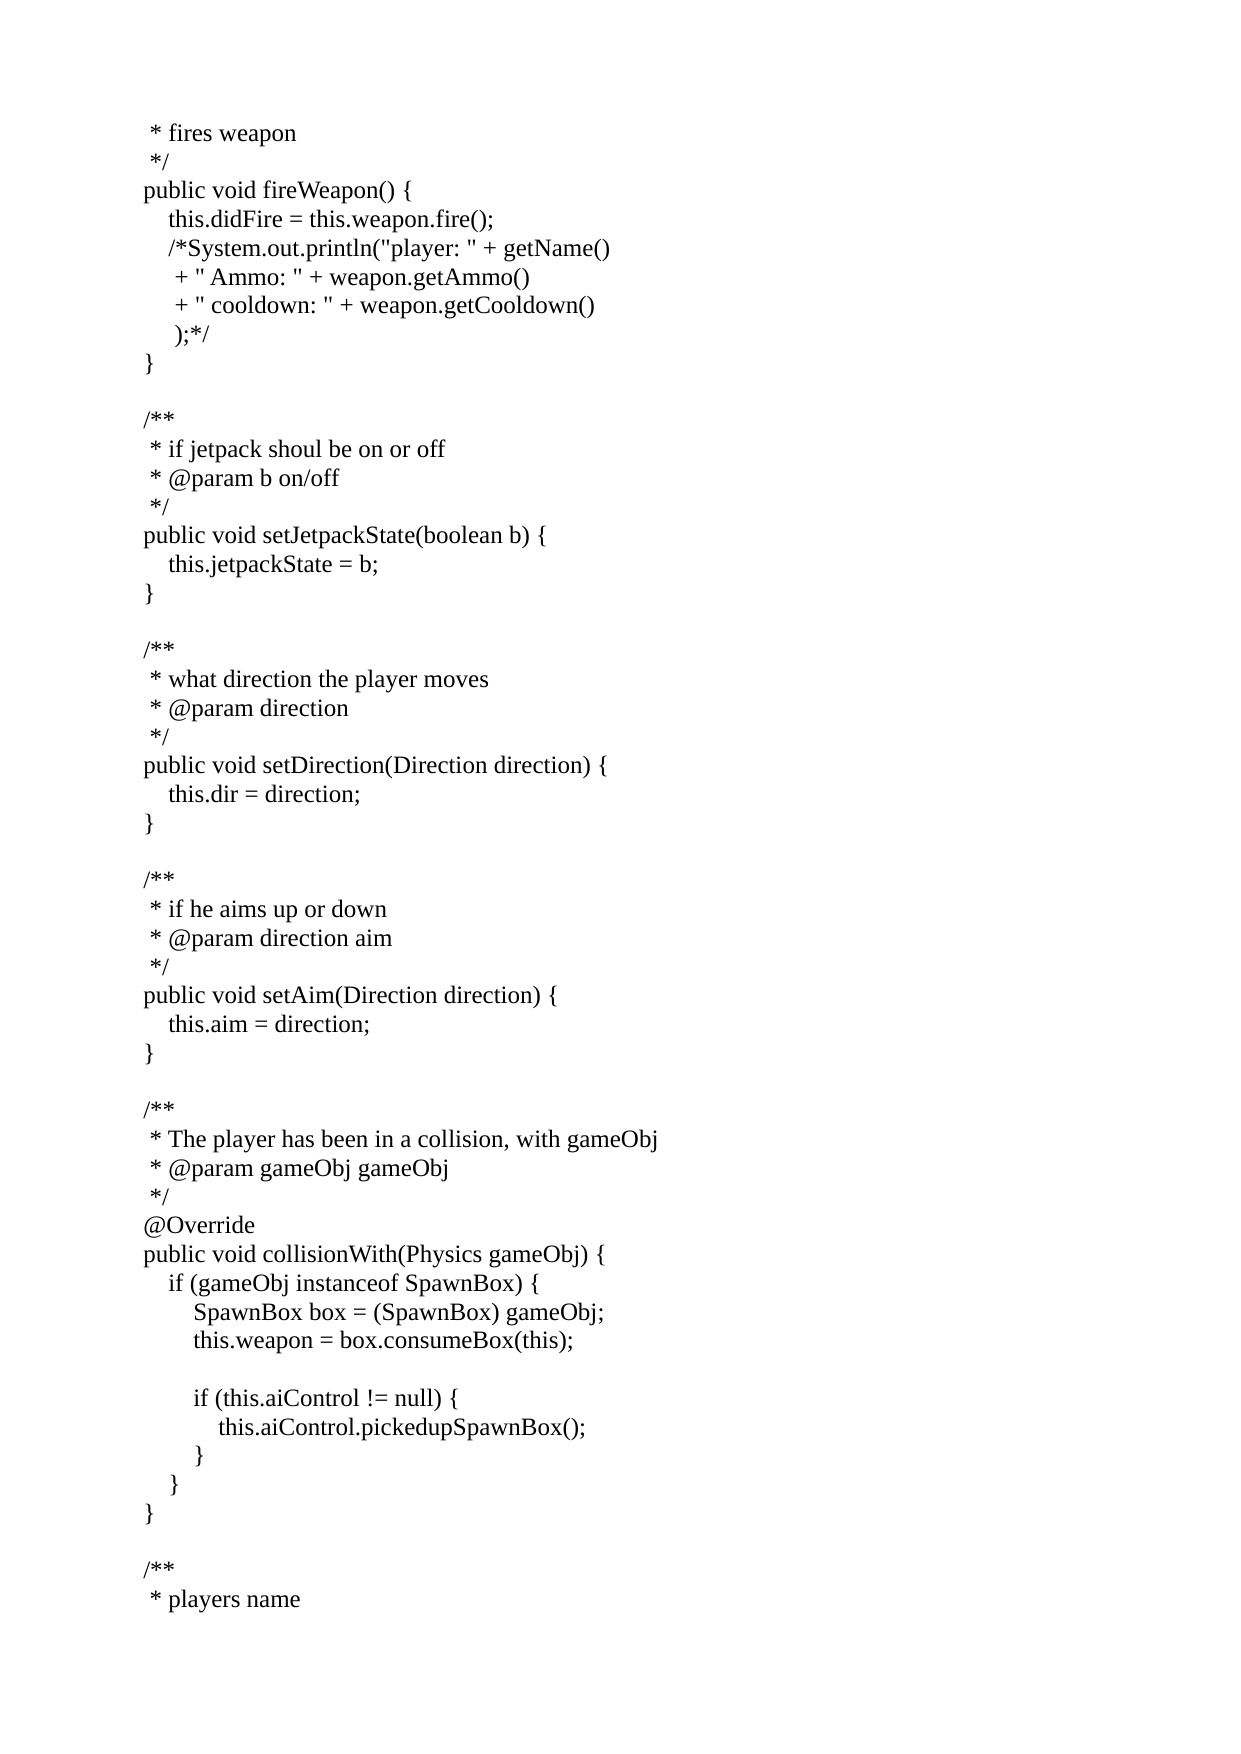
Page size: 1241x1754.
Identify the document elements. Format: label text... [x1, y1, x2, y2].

text /** [118, 406, 1122, 434]
text } [118, 1498, 1122, 1527]
text * @param gameObj gameObj [118, 1153, 1122, 1182]
text public void setDirection(Direction direction) { [118, 751, 1122, 779]
text );*/ [118, 319, 1122, 348]
text * fires weapon [118, 118, 1122, 147]
text } [118, 1038, 1122, 1067]
text this.didFire = this.weapon.fire(); [118, 204, 1122, 233]
text + " Ammo: " + weapon.getAmmo() [118, 262, 1122, 291]
text /** [118, 636, 1122, 664]
text * if jetpack shoul be on or off [118, 434, 1122, 463]
text @Override [118, 1211, 1122, 1239]
text public void fireWeapon() { [118, 176, 1122, 204]
text + " cooldown: " + weapon.getCooldown() [118, 291, 1122, 319]
text */ [118, 722, 1122, 751]
text SpawnBox box = (SpawnBox) gameObj; [118, 1297, 1122, 1326]
text * players name [118, 1584, 1122, 1613]
text */ [118, 147, 1122, 176]
text public void setJetpackState(boolean b) { [118, 521, 1122, 549]
text if (this.aiControl != null) { [118, 1383, 1122, 1412]
text * @param b on/off [118, 463, 1122, 492]
text * @param direction [118, 693, 1122, 722]
text * @param direction aim [118, 923, 1122, 952]
text */ [118, 952, 1122, 981]
text /** [118, 1096, 1122, 1124]
text */ [118, 492, 1122, 521]
text public void collisionWith(Physics gameObj) { [118, 1239, 1122, 1268]
text } [118, 808, 1122, 837]
text /** [118, 1556, 1122, 1584]
text public void setAim(Direction direction) { [118, 981, 1122, 1009]
text } [118, 578, 1122, 607]
text /*System.out.println("player: " + getName() [118, 233, 1122, 262]
text } [118, 1441, 1122, 1469]
text * The player has been in a collision, with gameObj [118, 1124, 1122, 1153]
text this.weapon = box.consumeBox(this); [118, 1326, 1122, 1354]
text } [118, 1469, 1122, 1498]
text if (gameObj instanceof SpawnBox) { [118, 1268, 1122, 1297]
text this.dir = direction; [118, 779, 1122, 808]
text /** [118, 866, 1122, 894]
text * what direction the player moves [118, 664, 1122, 693]
text this.aim = direction; [118, 1009, 1122, 1038]
text this.jetpackState = b; [118, 549, 1122, 578]
text this.aiControl.pickedupSpawnBox(); [118, 1412, 1122, 1441]
text } [118, 348, 1122, 377]
text */ [118, 1182, 1122, 1211]
text * if he aims up or down [118, 894, 1122, 923]
